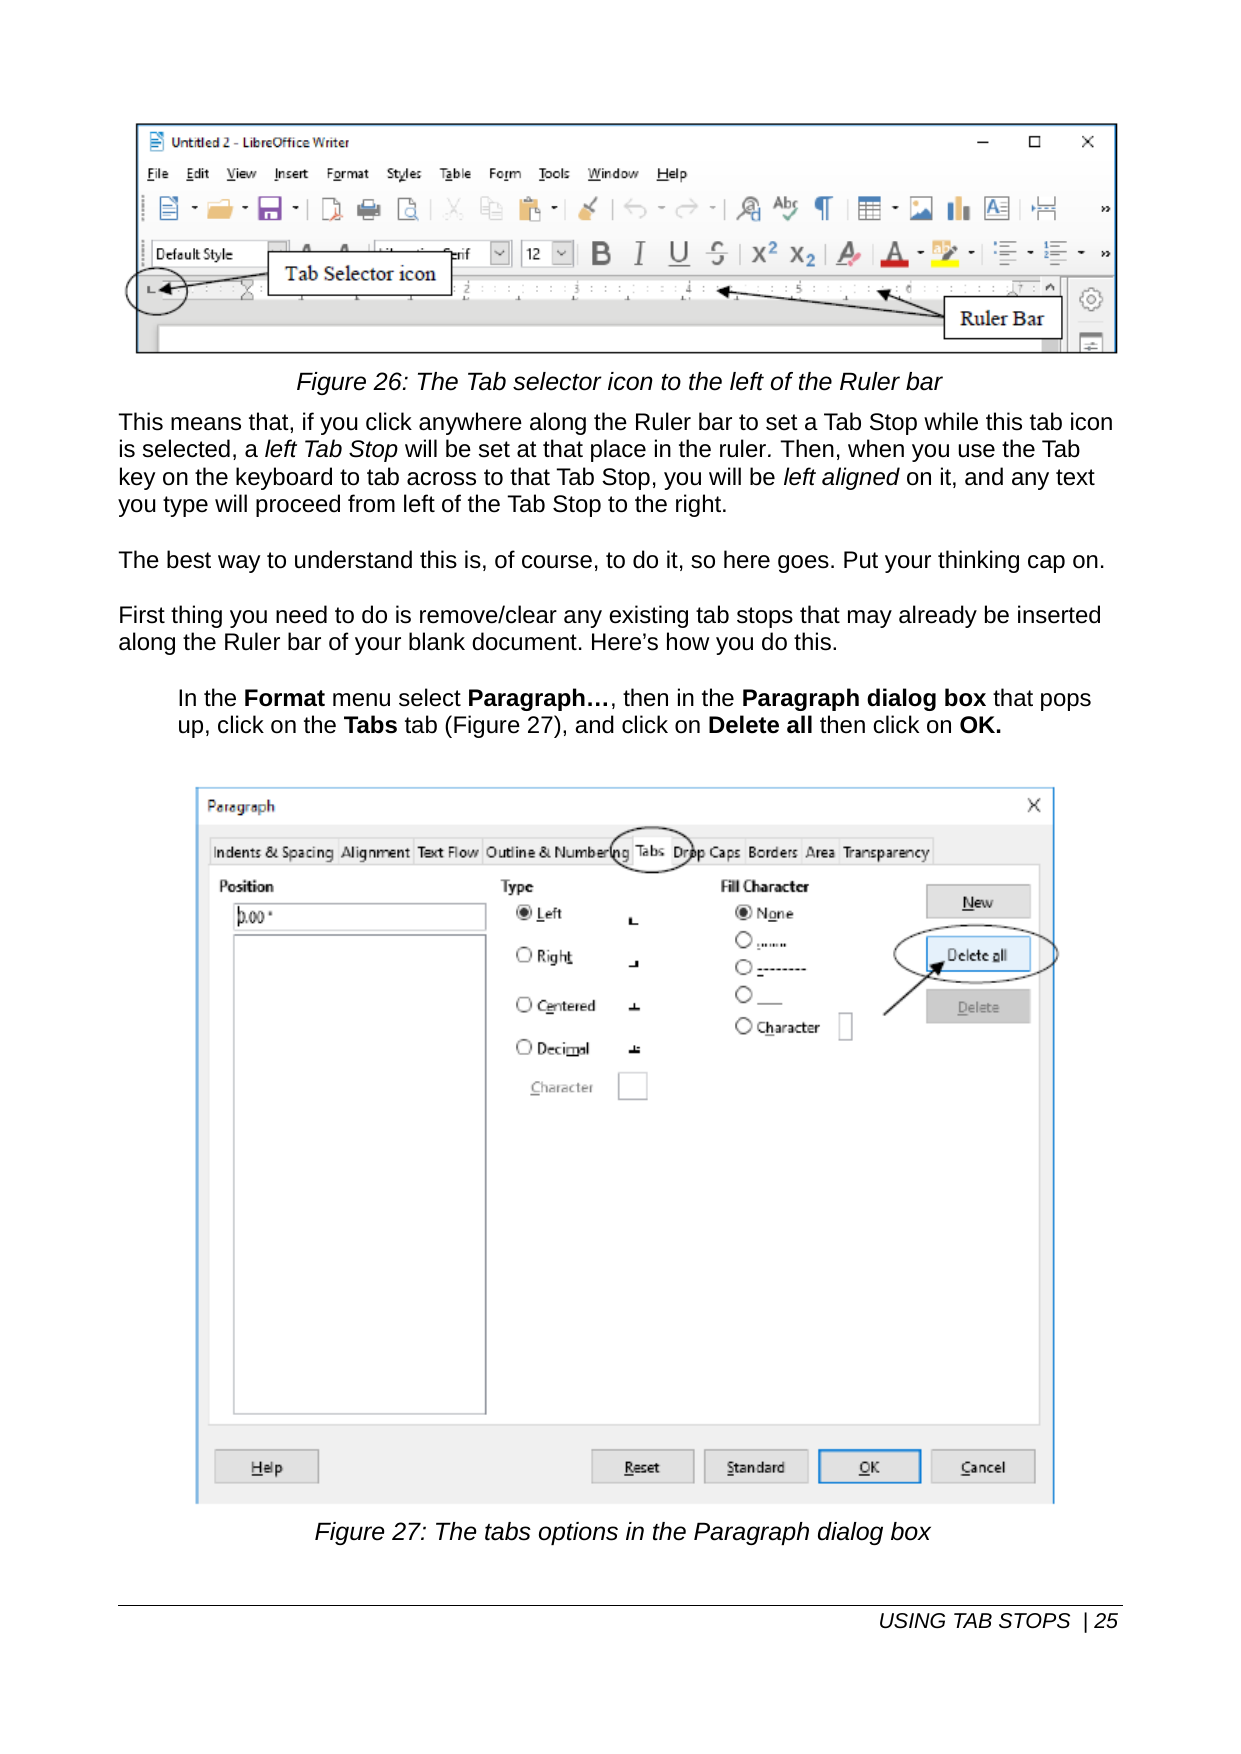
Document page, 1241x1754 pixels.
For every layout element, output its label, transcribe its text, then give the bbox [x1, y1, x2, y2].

text This means that, if you click anywhere along the Ruler bar to set a Tab Stop while this tab icon is selected, a left Tab Stop will be set at that place in the ruler. Then, when you use the Tab key on the keyboard to tab across to that Tab Stop, you will be left aligned on it, and any text you type will proceed from left of the Tab Stop to the right. [118, 407, 1123, 518]
text First thing you need to do is remove/clear any existing tab stops that may already be inserted along the Ruler bar of your blank document. Here’s how you do this. [118, 601, 1123, 656]
text Figure 27: The tabs options in the Paragraph dialog box [188, 1512, 1060, 1545]
text In the Format menu select Paragraph…, then in the Paragraph dialog box that pops up, click on the Tabs tab (Figure 27), and click on Delete all then click on OK. [177, 683, 1123, 739]
picture [118, 118, 1123, 362]
text Figure 26: The Tab selector icon to the left of the Ruler bar [118, 362, 1123, 396]
text The best way to understand this is, of course, to do it, so here goes. Put your thinking cap on. [118, 546, 1123, 573]
picture [188, 778, 1060, 1512]
